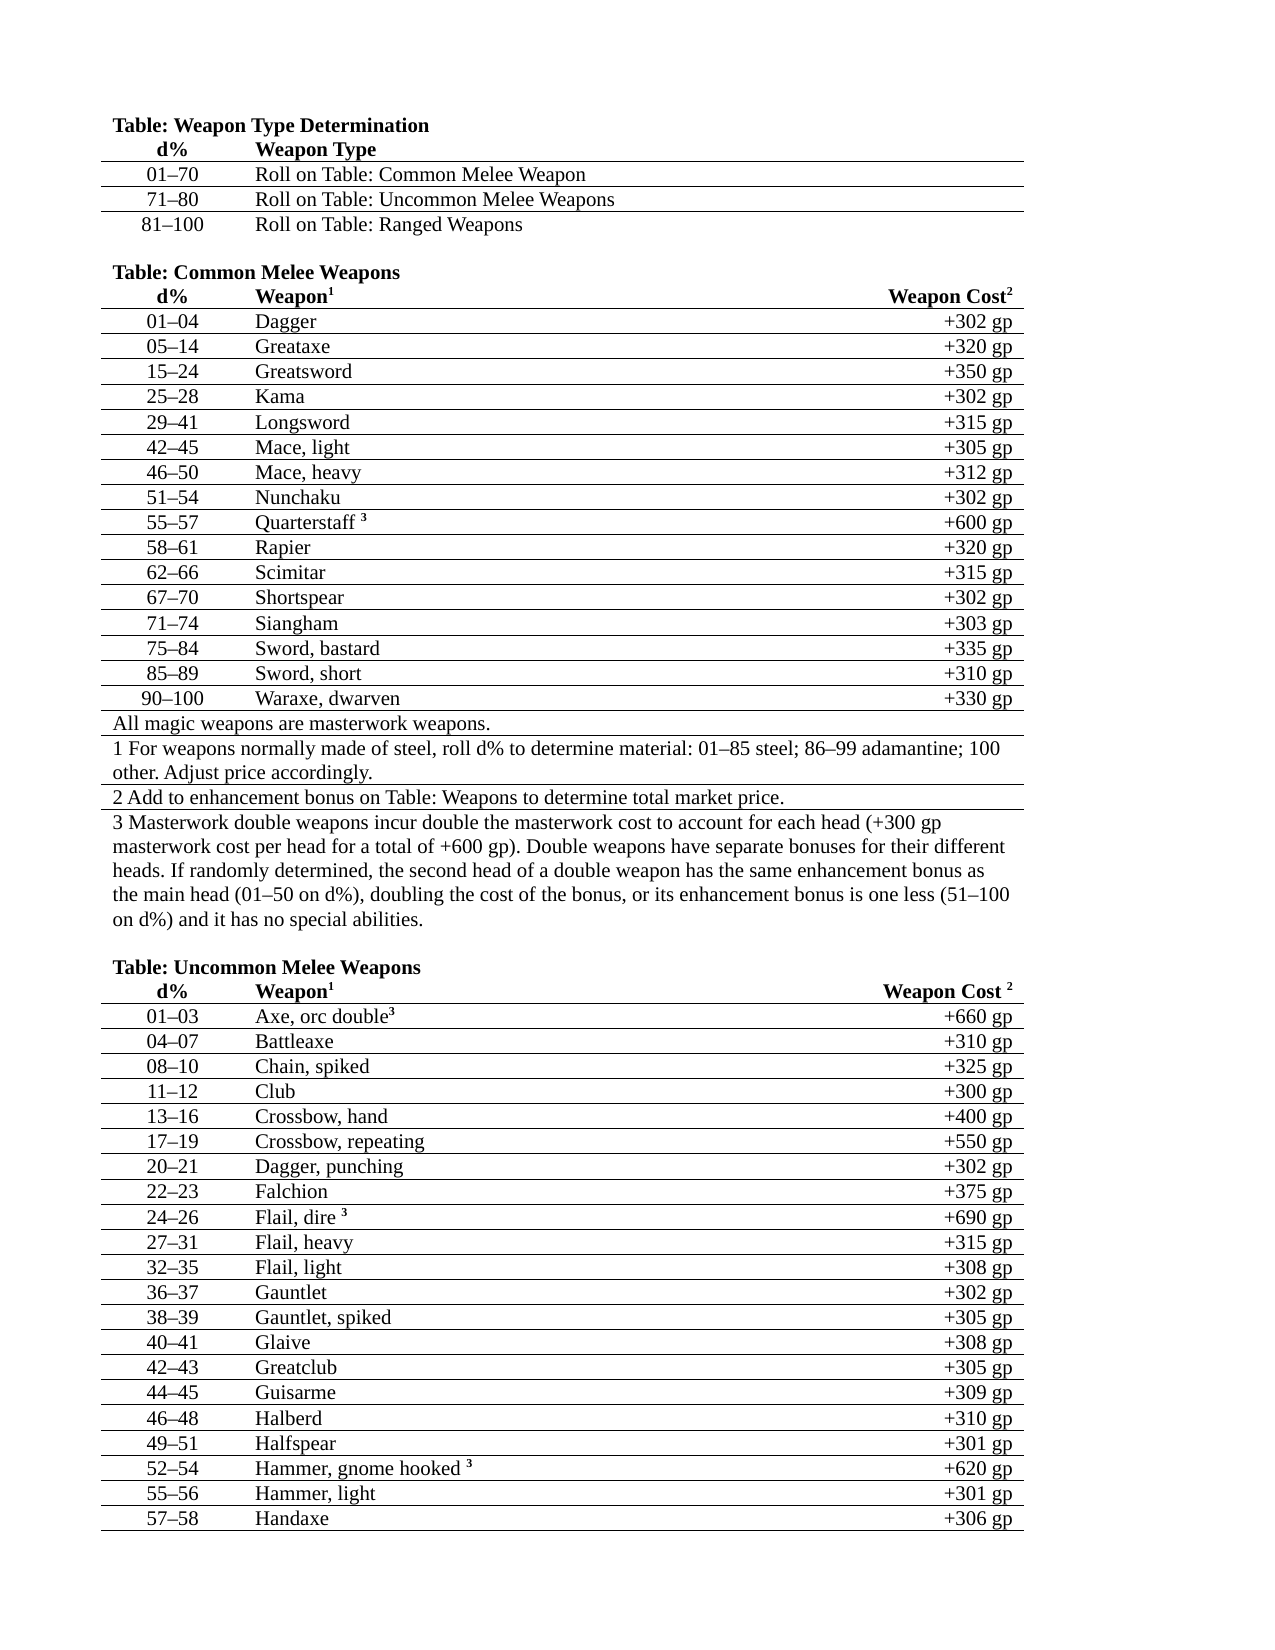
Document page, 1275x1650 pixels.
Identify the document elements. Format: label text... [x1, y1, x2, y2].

table_cell 24–26 [101, 1205, 244, 1229]
table_cell 49–51 [101, 1431, 244, 1454]
table_cell Halberd [244, 1405, 806, 1429]
table_cell 29–41 [101, 410, 244, 434]
table_cell 62–66 [101, 560, 244, 584]
table_cell +308 gp [806, 1255, 1024, 1279]
table_header Weapon1 [244, 979, 806, 1003]
table_cell Crossbow, repeating [244, 1129, 806, 1153]
table_cell 11–12 [101, 1079, 244, 1103]
table_cell 90–100 [101, 686, 244, 710]
table_cell 75–84 [101, 636, 244, 659]
table_cell 40–41 [101, 1330, 244, 1354]
table_cell 46–48 [101, 1405, 244, 1429]
table_cell +315 gp [806, 1230, 1024, 1254]
table_cell +660 gp [806, 1004, 1024, 1028]
table_cell 05–14 [101, 334, 244, 358]
table_cell Battleaxe [244, 1029, 806, 1053]
table_cell Axe, orc double3 [244, 1004, 806, 1028]
table_header Weapon Cost 2 [806, 979, 1024, 1003]
table_cell +350 gp [638, 359, 1024, 383]
table_header d% [101, 979, 244, 1003]
table_cell 42–45 [101, 435, 244, 459]
table_cell Gauntlet, spiked [244, 1305, 806, 1329]
table_cell +315 gp [638, 560, 1024, 584]
table_cell Dagger, punching [244, 1154, 806, 1178]
table_cell Nunchaku [244, 485, 637, 509]
table_cell +310 gp [806, 1405, 1024, 1429]
table_cell 55–56 [101, 1481, 244, 1505]
table_cell +335 gp [638, 636, 1024, 659]
table_cell 27–31 [101, 1230, 244, 1254]
table_cell 71–74 [101, 610, 244, 634]
table_cell +302 gp [806, 1280, 1024, 1304]
table_cell +301 gp [806, 1481, 1024, 1505]
table_cell 81–100 [101, 212, 244, 236]
table_cell Mace, light [244, 435, 637, 459]
table_header Weapon Type [244, 137, 1024, 161]
table_cell Scimitar [244, 560, 637, 584]
table_cell +375 gp [806, 1180, 1024, 1203]
table_cell 51–54 [101, 485, 244, 509]
table_cell Greatclub [244, 1355, 806, 1379]
table_cell 22–23 [101, 1180, 244, 1203]
table_cell Falchion [244, 1180, 806, 1203]
table_cell 44–45 [101, 1380, 244, 1404]
table_cell +302 gp [638, 309, 1024, 333]
table_cell 32–35 [101, 1255, 244, 1279]
table_cell Rapier [244, 535, 637, 559]
table_cell 2 Add to enhancement bonus on Table: Weapons to determine total market price. [101, 785, 1024, 809]
text Table: Uncommon Melee Weapons [112, 954, 1162, 979]
table_cell +320 gp [638, 334, 1024, 358]
table_cell +310 gp [638, 661, 1024, 685]
table_cell Roll on Table: Uncommon Melee Weapons [244, 187, 1024, 211]
table_cell Halfspear [244, 1431, 806, 1454]
table_cell 36–37 [101, 1280, 244, 1304]
table_cell +312 gp [638, 460, 1024, 484]
table_cell 38–39 [101, 1305, 244, 1329]
table_cell 71–80 [101, 187, 244, 211]
table_cell 13–16 [101, 1104, 244, 1128]
table_cell Flail, light [244, 1255, 806, 1279]
table_cell 08–10 [101, 1054, 244, 1078]
table_cell Flail, dire 3 [244, 1205, 806, 1229]
table_header d% [101, 284, 244, 308]
table_cell +690 gp [806, 1205, 1024, 1229]
table_cell +305 gp [806, 1355, 1024, 1379]
table_cell Handaxe [244, 1506, 806, 1530]
table_cell 85–89 [101, 661, 244, 685]
table_cell +302 gp [638, 485, 1024, 509]
table_cell 20–21 [101, 1154, 244, 1178]
table_cell +305 gp [638, 435, 1024, 459]
table_cell +320 gp [638, 535, 1024, 559]
table_cell 57–58 [101, 1506, 244, 1530]
table_cell 46–50 [101, 460, 244, 484]
table_cell +301 gp [806, 1431, 1024, 1454]
table_cell +325 gp [806, 1054, 1024, 1078]
table_cell +310 gp [806, 1029, 1024, 1053]
table_cell Shortspear [244, 585, 637, 609]
table_cell Greatsword [244, 359, 637, 383]
table_cell Waraxe, dwarven [244, 686, 637, 710]
table_cell +330 gp [638, 686, 1024, 710]
table_cell +302 gp [638, 385, 1024, 408]
table_cell Gauntlet [244, 1280, 806, 1304]
table_cell +315 gp [638, 410, 1024, 434]
table_cell 67–70 [101, 585, 244, 609]
table_cell 01–04 [101, 309, 244, 333]
table_cell Glaive [244, 1330, 806, 1354]
table_cell 52–54 [101, 1456, 244, 1480]
table_cell Greataxe [244, 334, 637, 358]
table_cell All magic weapons are masterwork weapons. [101, 711, 1024, 735]
text Table: Common Melee Weapons [112, 260, 1162, 284]
table_cell Hammer, light [244, 1481, 806, 1505]
table_cell +302 gp [806, 1154, 1024, 1178]
table_cell +620 gp [806, 1456, 1024, 1480]
table_header d% [101, 137, 244, 161]
table_cell 25–28 [101, 385, 244, 408]
table_cell 01–03 [101, 1004, 244, 1028]
table_cell 17–19 [101, 1129, 244, 1153]
table_cell 58–61 [101, 535, 244, 559]
table_cell Roll on Table: Ranged Weapons [244, 212, 1024, 236]
text Table: Weapon Type Determination [112, 112, 1162, 137]
table_cell +302 gp [638, 585, 1024, 609]
table_cell +600 gp [638, 510, 1024, 534]
table_cell Roll on Table: Common Melee Weapon [244, 162, 1024, 186]
table_cell 42–43 [101, 1355, 244, 1379]
table_cell +300 gp [806, 1079, 1024, 1103]
table_cell Longsword [244, 410, 637, 434]
table_header Weapon Cost2 [638, 284, 1024, 308]
table_cell +306 gp [806, 1506, 1024, 1530]
table_cell +400 gp [806, 1104, 1024, 1128]
table_cell 1 For weapons normally made of steel, roll d% to determine material: 01–85 steel; 86–99 adamantine; 100 other. Adjust price accordingly. [101, 736, 1024, 784]
table_cell +550 gp [806, 1129, 1024, 1153]
table_cell 3 Masterwork double weapons incur double the masterwork cost to account for each head (+300 gp masterwork cost per head for a total of +600 gp). Double weapons have separate bonuses for their different heads. If randomly determined, the second head of a double weapon has the same enhancement bonus as the main head (01–50 on d%), doubling the cost of the bonus, or its enhancement bonus is one less (51–100 on d%) and it has no special abilities. [101, 810, 1024, 931]
table_cell Crossbow, hand [244, 1104, 806, 1128]
table_cell Mace, heavy [244, 460, 637, 484]
table_cell Hammer, gnome hooked 3 [244, 1456, 806, 1480]
table_cell Sword, bastard [244, 636, 637, 659]
table_cell Quarterstaff 3 [244, 510, 637, 534]
table_cell 55–57 [101, 510, 244, 534]
table_cell 01–70 [101, 162, 244, 186]
table_cell 04–07 [101, 1029, 244, 1053]
table_cell Club [244, 1079, 806, 1103]
table_cell Chain, spiked [244, 1054, 806, 1078]
table_cell +303 gp [638, 610, 1024, 634]
table_cell 15–24 [101, 359, 244, 383]
table_cell +305 gp [806, 1305, 1024, 1329]
table_cell Siangham [244, 610, 637, 634]
table_cell Kama [244, 385, 637, 408]
table_cell Sword, short [244, 661, 637, 685]
table_cell Flail, heavy [244, 1230, 806, 1254]
table_cell +308 gp [806, 1330, 1024, 1354]
table_header Weapon1 [244, 284, 637, 308]
table_cell Dagger [244, 309, 637, 333]
table_cell +309 gp [806, 1380, 1024, 1404]
table_cell Guisarme [244, 1380, 806, 1404]
